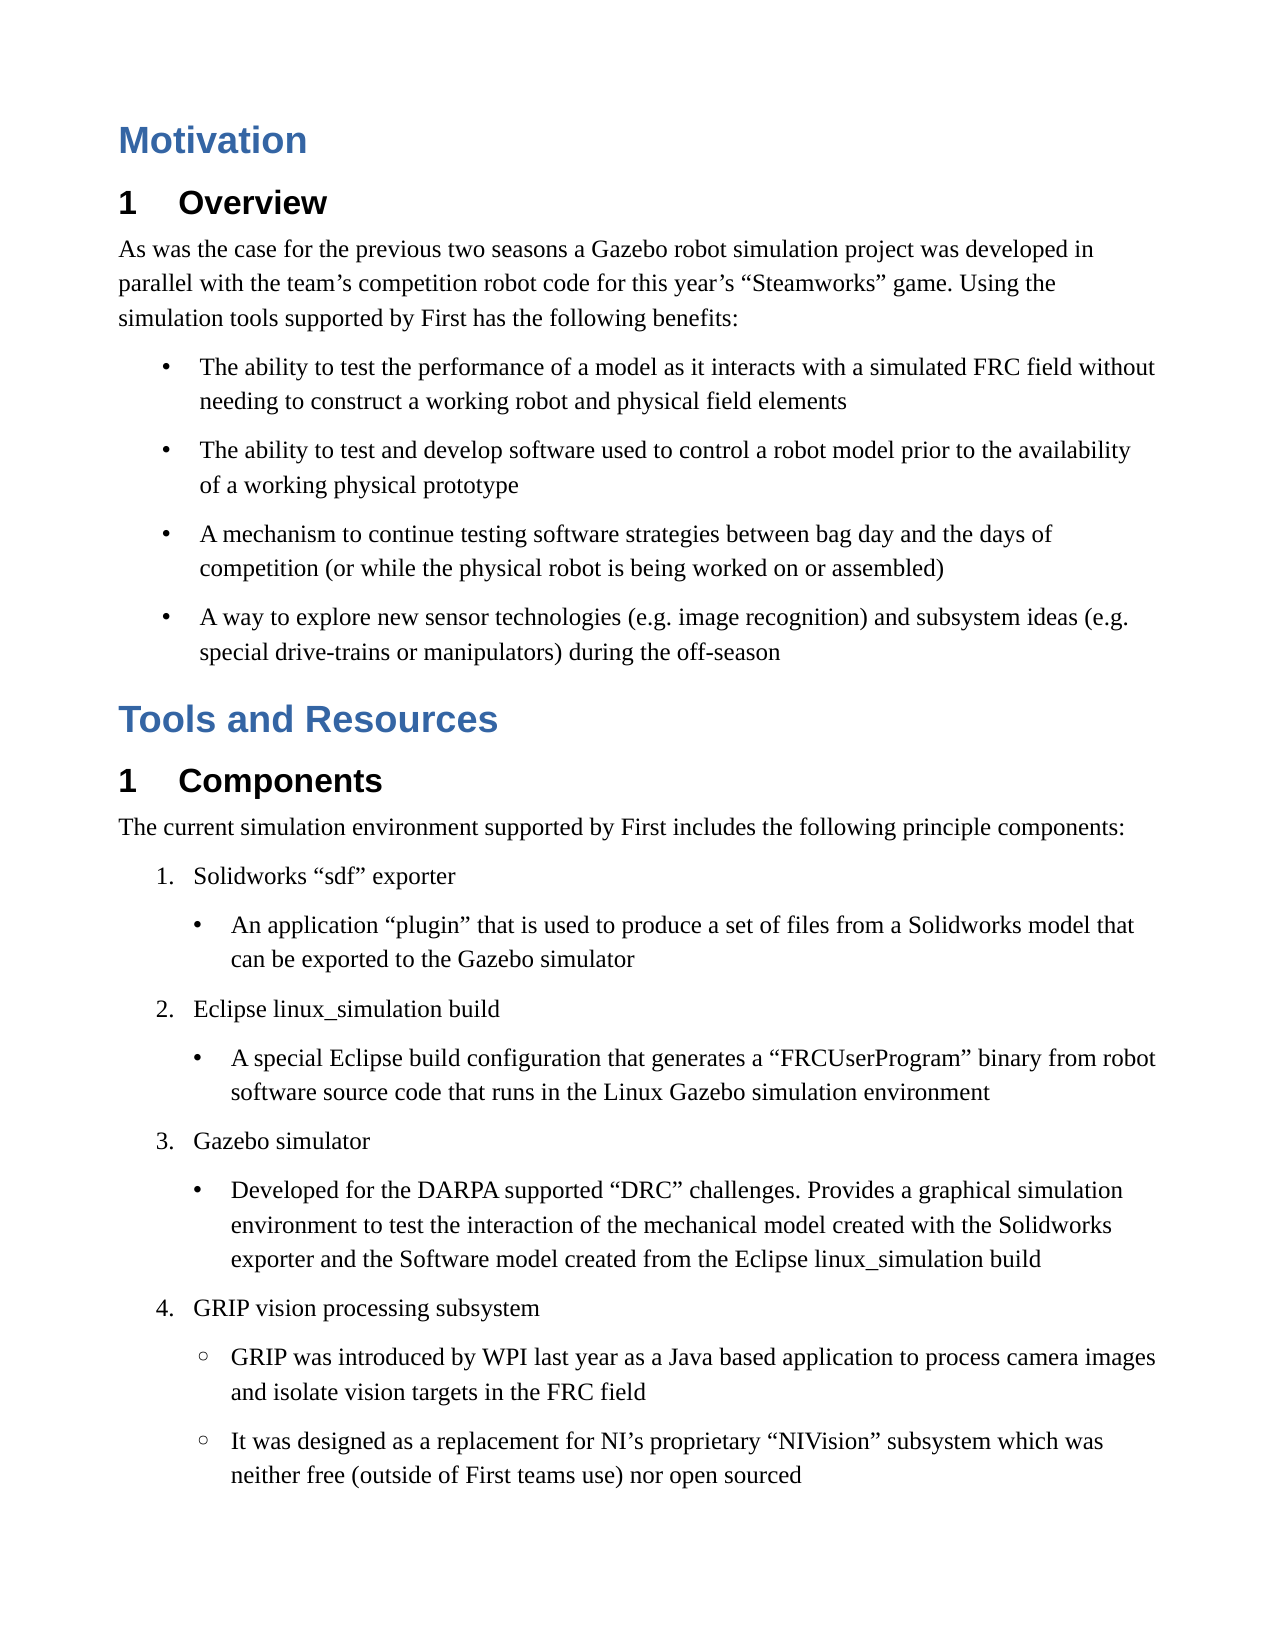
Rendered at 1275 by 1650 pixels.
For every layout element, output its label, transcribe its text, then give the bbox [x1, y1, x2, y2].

subtitle Motivation [118, 118, 1157, 162]
list Gazebo simulator [156, 1126, 1157, 1155]
text As was the case for the previous two seasons a Gazebo robot simulation project was developed in parallel with the team’s competition robot code for this year’s “Steamworks” game. Using the simulation tools supported by First has the following benefits: [118, 234, 1157, 331]
list GRIP was introduced by WPI last year as a Java based application to process camera images and isolate vision targets in the FRC field [193, 1342, 1157, 1406]
subtitle Components [118, 761, 1157, 799]
subtitle Overview [118, 183, 1157, 221]
text The current simulation environment supported by First includes the following principle components: [118, 812, 1157, 841]
subtitle Tools and Resources [118, 696, 1157, 740]
list It was designed as a replacement for NI’s proprietary “NIVision” subsystem which was neither free (outside of First teams use) nor open sourced [193, 1426, 1157, 1489]
list Developed for the DARPA supported “DRC” challenges. Provides a graphical simulation environment to test the interaction of the mechanical model created with the Solidworks exporter and the Software model created from the Eclipse linux_simulation build [193, 1175, 1157, 1273]
list GRIP vision processing subsystem [156, 1293, 1157, 1322]
list Solidworks “sdf” exporter [156, 861, 1157, 890]
list The ability to test and develop software used to control a robot model prior to the availability of a working physical prototype [162, 435, 1157, 498]
list Eclipse linux_simulation build [156, 994, 1157, 1022]
list A way to explore new sensor technologies (e.g. image recognition) and subsystem ideas (e.g. special drive-trains or manipulators) during the off-season [162, 602, 1157, 666]
list The ability to test the performance of a model as it interacts with a simulated FRC field without needing to construct a working robot and physical field elements [162, 352, 1157, 415]
list A special Eclipse build configuration that generates a “FRCUserProgram” binary from robot software source code that runs in the Linux Gazebo simulation environment [193, 1043, 1157, 1106]
list A mechanism to continue testing software strategies between bag day and the days of competition (or while the physical robot is being worked on or assembled) [162, 519, 1157, 582]
list An application “plugin” that is used to produce a set of files from a Solidworks model that can be exported to the Gazebo simulator [193, 910, 1157, 973]
